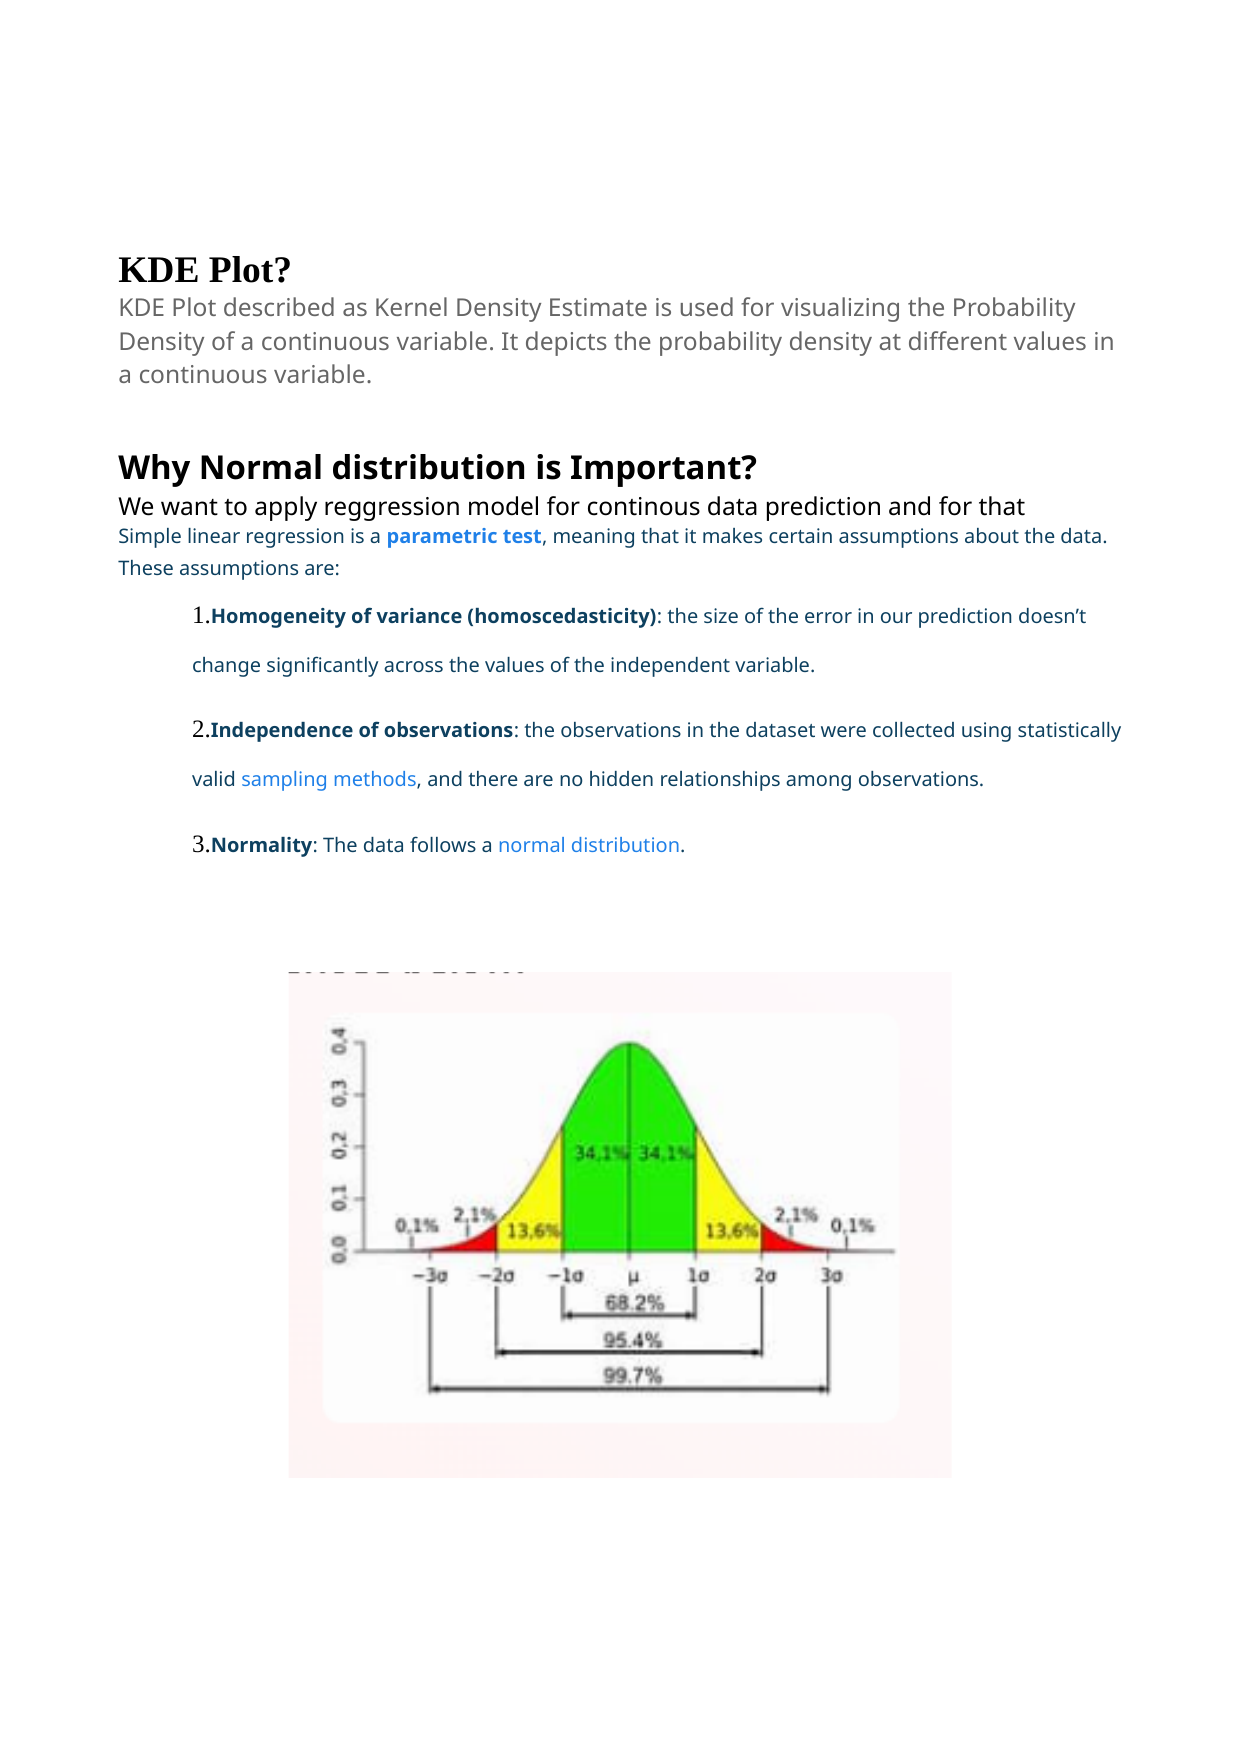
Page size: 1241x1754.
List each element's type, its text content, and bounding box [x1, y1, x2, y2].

list Normality: The data follows a normal distribution. [118, 829, 1122, 858]
list Independence of observations: the observations in the dataset were collected using statistically valid sampling methods, and there are no hidden relationships among observations. [118, 714, 1122, 793]
text KDE Plot described as Kernel Density Estimate is used for visualizing the Probability Density of a continuous variable. It depicts the probability density at different values in a continuous variable. [118, 291, 1122, 391]
text Simple linear regression is a parametric test, meaning that it makes certain assumptions about the data. These assumptions are: [118, 522, 1122, 581]
list Homogeneity of variance (homoscedasticity): the size of the error in our prediction doesn’t change significantly across the values of the independent variable. [118, 600, 1122, 678]
picture [288, 972, 952, 1478]
text We want to apply reggression model for continous data prediction and for that [118, 489, 1122, 522]
text Why Normal distribution is Important? [118, 444, 1122, 489]
text KDE Plot? [118, 247, 1122, 291]
